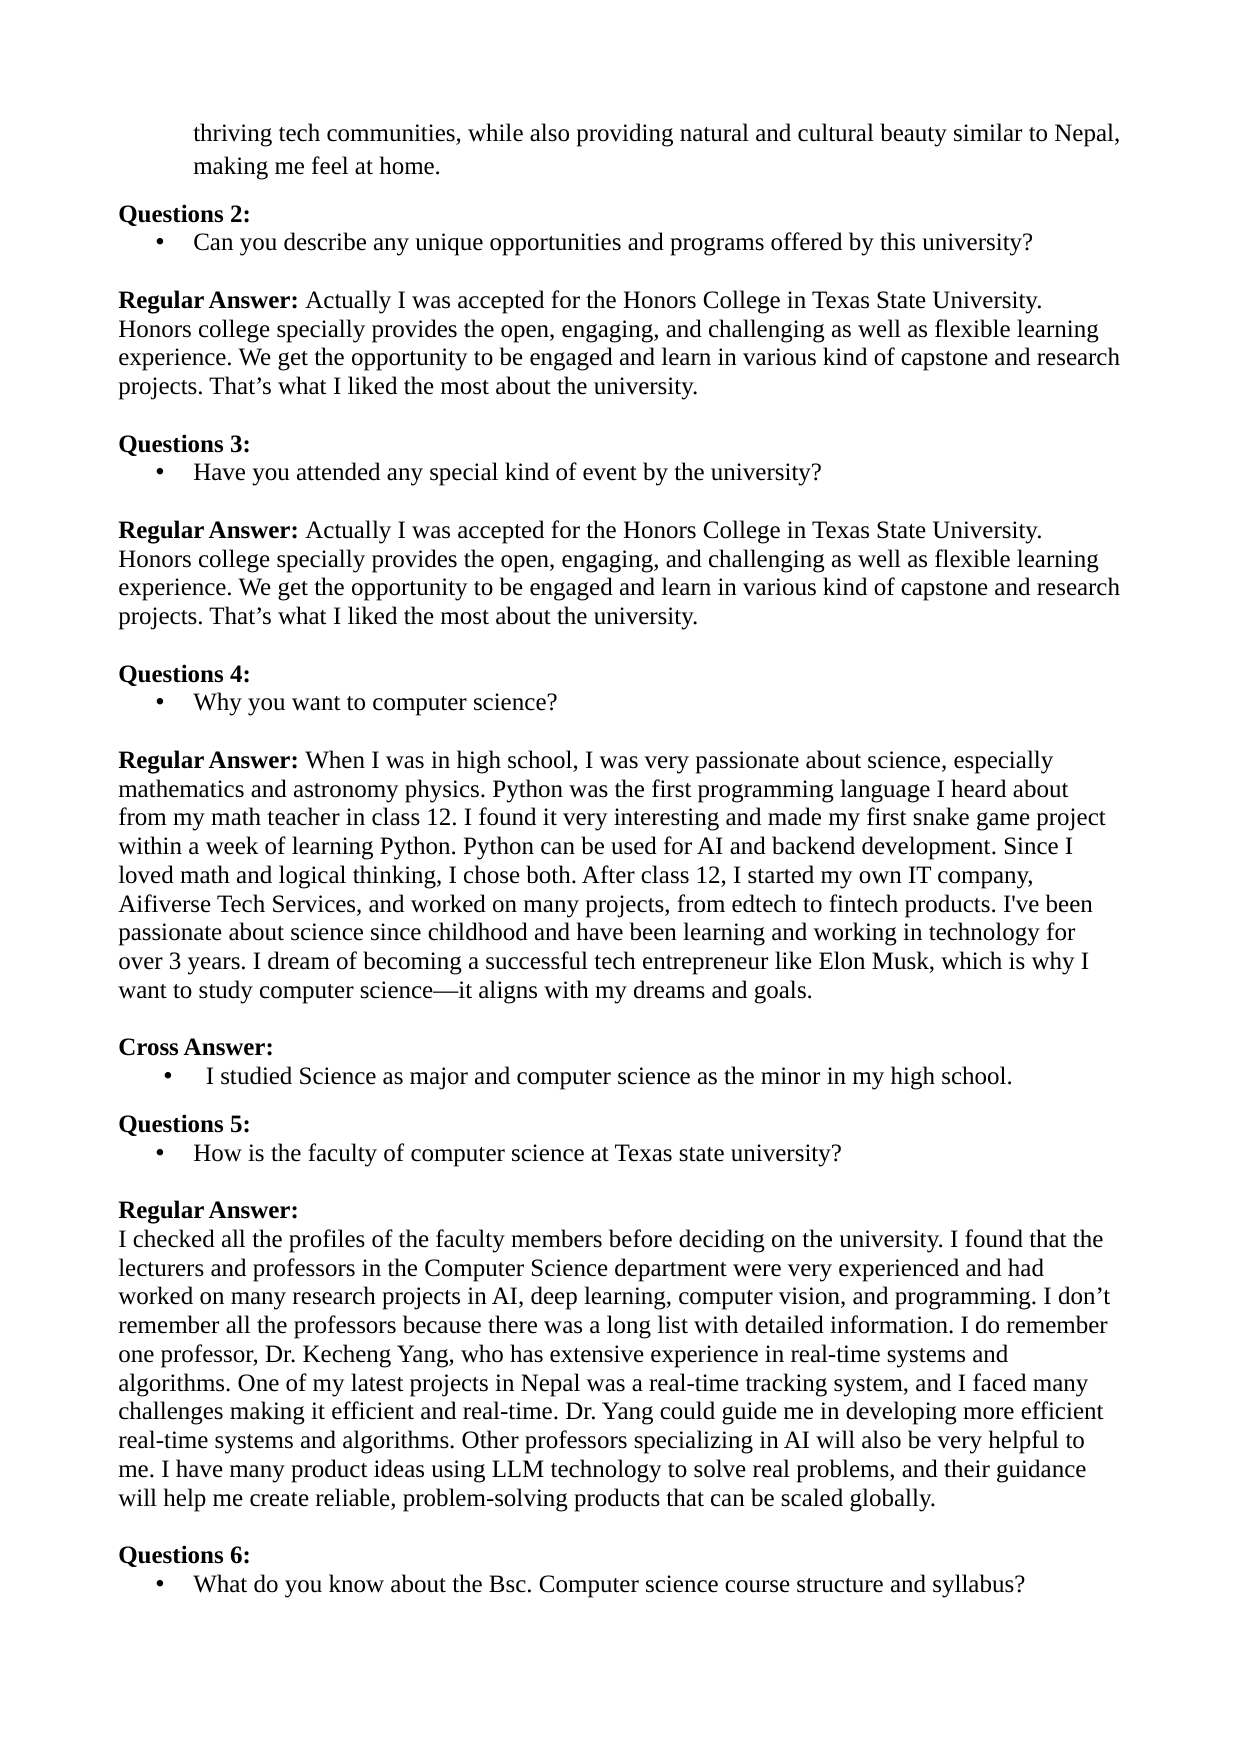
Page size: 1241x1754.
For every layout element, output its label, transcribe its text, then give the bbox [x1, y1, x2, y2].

text Regular Answer: Actually I was accepted for the Honors College in Texas State University. Honors college specially provides the open, engaging, and challenging as well as flexible learning experience. We get the opportunity to be engaged and learn in various kind of capstone and research projects. That’s what I liked the most about the university. [118, 515, 1122, 630]
list Why you want to computer science? [156, 687, 1122, 716]
text Questions 6: [118, 1540, 1122, 1569]
text Questions 3: [118, 429, 1122, 457]
list thriving tech communities, while also providing natural and cultural beauty similar to Nepal, making me feel at home. [164, 118, 1122, 180]
text I checked all the profiles of the faculty members before deciding on the university. I found that the lecturers and professors in the Computer Science department were very experienced and had worked on many research projects in AI, deep learning, computer vision, and programming. I don’t remember all the professors because there was a long list with detailed information. I do remember one professor, Dr. Kecheng Yang, who has extensive experience in real-time systems and algorithms. One of my latest projects in Nepal was a real-time tracking system, and I faced many challenges making it efficient and real-time. Dr. Yang could guide me in developing more efficient real-time systems and algorithms. Other professors specializing in AI will also be very helpful to me. I have many product ideas using LLM technology to solve real problems, and their guidance will help me create reliable, problem-solving products that can be scaled globally. [118, 1224, 1122, 1511]
text Regular Answer: [118, 1195, 1122, 1224]
text Regular Answer: When I was in high school, I was very passionate about science, especially mathematics and astronomy physics. Python was the first programming language I heard about from my math teacher in class 12. I found it very interesting and made my first snake game project within a week of learning Python. Python can be used for AI and backend development. Since I loved math and logical thinking, I chose both. After class 12, I started my own IT company, Aifiverse Tech Services, and worked on many projects, from edtech to fintech products. I've been passionate about science since childhood and have been learning and working in technology for over 3 years. I dream of becoming a successful tech entrepreneur like Elon Musk, which is why I want to study computer science—it aligns with my dreams and goals. [118, 745, 1122, 1004]
list I studied Science as major and computer science as the minor in my high school. [164, 1061, 1122, 1090]
text Questions 5: [118, 1109, 1122, 1138]
text Questions 4: [118, 659, 1122, 687]
text Questions 2: [118, 199, 1122, 227]
list Can you describe any unique opportunities and programs offered by this university? [156, 227, 1122, 256]
list What do you know about the Bsc. Computer science course structure and syllabus? [156, 1569, 1122, 1598]
list How is the faculty of computer science at Texas state university? [156, 1138, 1122, 1166]
text Regular Answer: Actually I was accepted for the Honors College in Texas State University. Honors college specially provides the open, engaging, and challenging as well as flexible learning experience. We get the opportunity to be engaged and learn in various kind of capstone and research projects. That’s what I liked the most about the university. [118, 285, 1122, 400]
list Have you attended any special kind of event by the university? [156, 457, 1122, 486]
text Cross Answer: [118, 1032, 1122, 1061]
